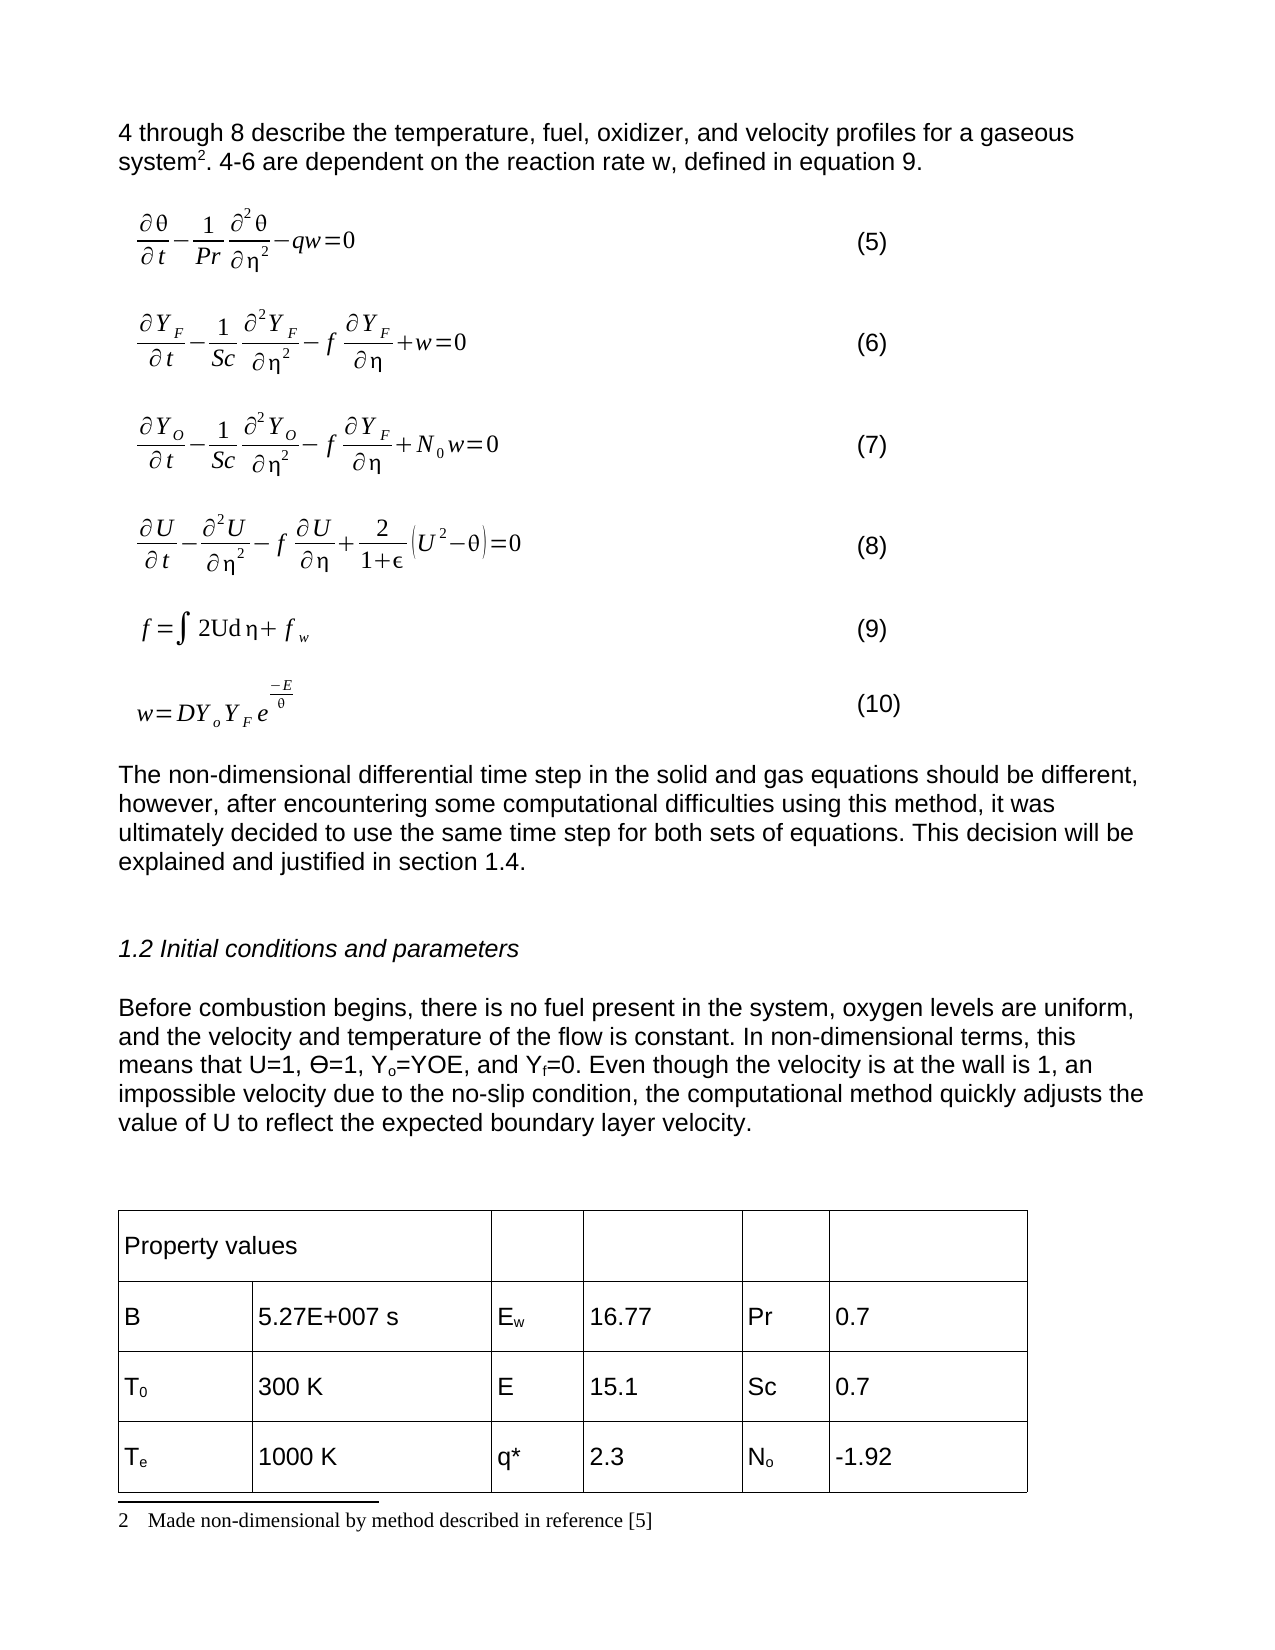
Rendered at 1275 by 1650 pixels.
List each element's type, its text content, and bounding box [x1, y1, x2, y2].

table_cell Pr [743, 1282, 829, 1351]
text (5) [118, 206, 1157, 276]
table_cell Ew [492, 1282, 583, 1351]
table_header [743, 1211, 829, 1281]
text (8) [118, 511, 1157, 579]
list 1.2 Initial conditions and parameters [118, 934, 1157, 963]
table_cell 2.3 [584, 1422, 742, 1492]
table_header Property values [119, 1211, 491, 1281]
table_cell 0.7 [830, 1282, 1027, 1351]
table_cell T0 [119, 1352, 252, 1421]
text (9) [118, 609, 1157, 647]
table_header [584, 1211, 742, 1281]
table_cell 300 K [253, 1352, 491, 1421]
table_cell 16.77 [584, 1282, 742, 1351]
text Before combustion begins, there is no fuel present in the system, oxygen levels are uniform, and the velocity and temperature of the flow is constant. In non-dimensional terms, this means that U=1, ϴ=1, Yo=YOE, and Yf=0. Even though the velocity is at the wall is 1, an impossible velocity due to the no-slip condition, the computational method quickly adjusts the value of U to reflect the expected boundary layer velocity. [118, 993, 1157, 1137]
text (6) [118, 306, 1157, 379]
table_cell 15.1 [584, 1352, 742, 1421]
table_cell 1000 K [253, 1422, 491, 1492]
table_header [830, 1211, 1027, 1281]
text The non-dimensional differential time step in the solid and gas equations should be different, however, after encountering some computational difficulties using this method, it was ultimately decided to use the same time step for both sets of equations. This decision will be explained and justified in section 1.4. [118, 760, 1157, 904]
table_header [492, 1211, 583, 1281]
table_cell B [119, 1282, 252, 1351]
table_cell 5.27E+007 s [253, 1282, 491, 1351]
text 4 through 8 describe the temperature, fuel, oxidizer, and velocity profiles for a gaseous system. 4-6 are dependent on the reaction rate w, defined in equation 9. [118, 118, 1157, 176]
table_cell Te [119, 1422, 252, 1492]
table_cell Sc [743, 1352, 829, 1421]
text Made non-dimensional by method described in reference [5] [118, 1508, 1157, 1532]
table_cell E [492, 1352, 583, 1421]
table_cell -1.92 [830, 1422, 1027, 1492]
text (10) [118, 677, 1157, 730]
table_cell q* [492, 1422, 583, 1492]
table_cell No [743, 1422, 829, 1492]
text (7) [118, 409, 1157, 481]
table_cell 0.7 [830, 1352, 1027, 1421]
